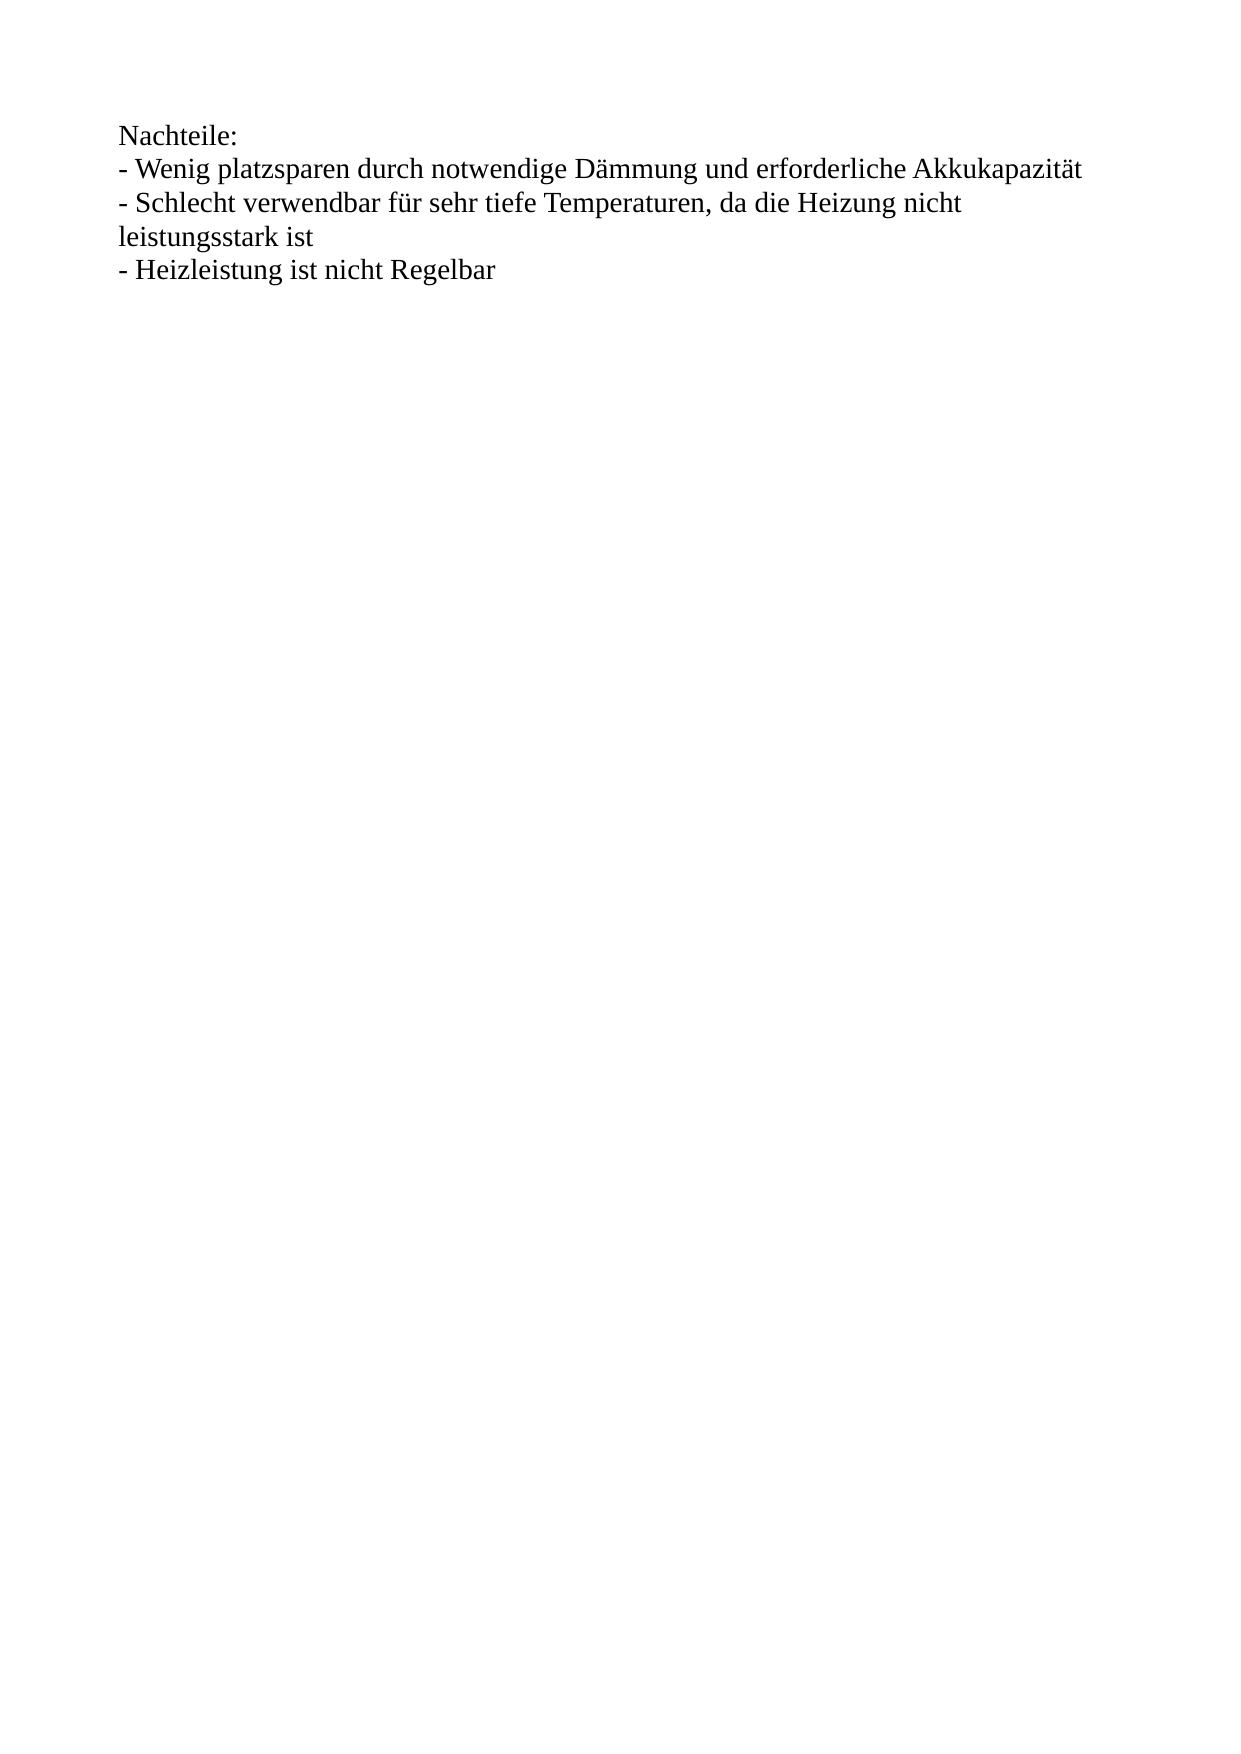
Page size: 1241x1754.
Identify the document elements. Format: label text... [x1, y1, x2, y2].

text - Schlecht verwendbar für sehr tiefe Temperaturen, da die Heizung nicht leistungsstark ist [118, 185, 1122, 252]
text - Wenig platzsparen durch notwendige Dämmung und erforderliche Akkukapazität [118, 152, 1122, 185]
text - Heizleistung ist nicht Regelbar [118, 252, 1122, 286]
text Nachteile: [118, 118, 1122, 152]
